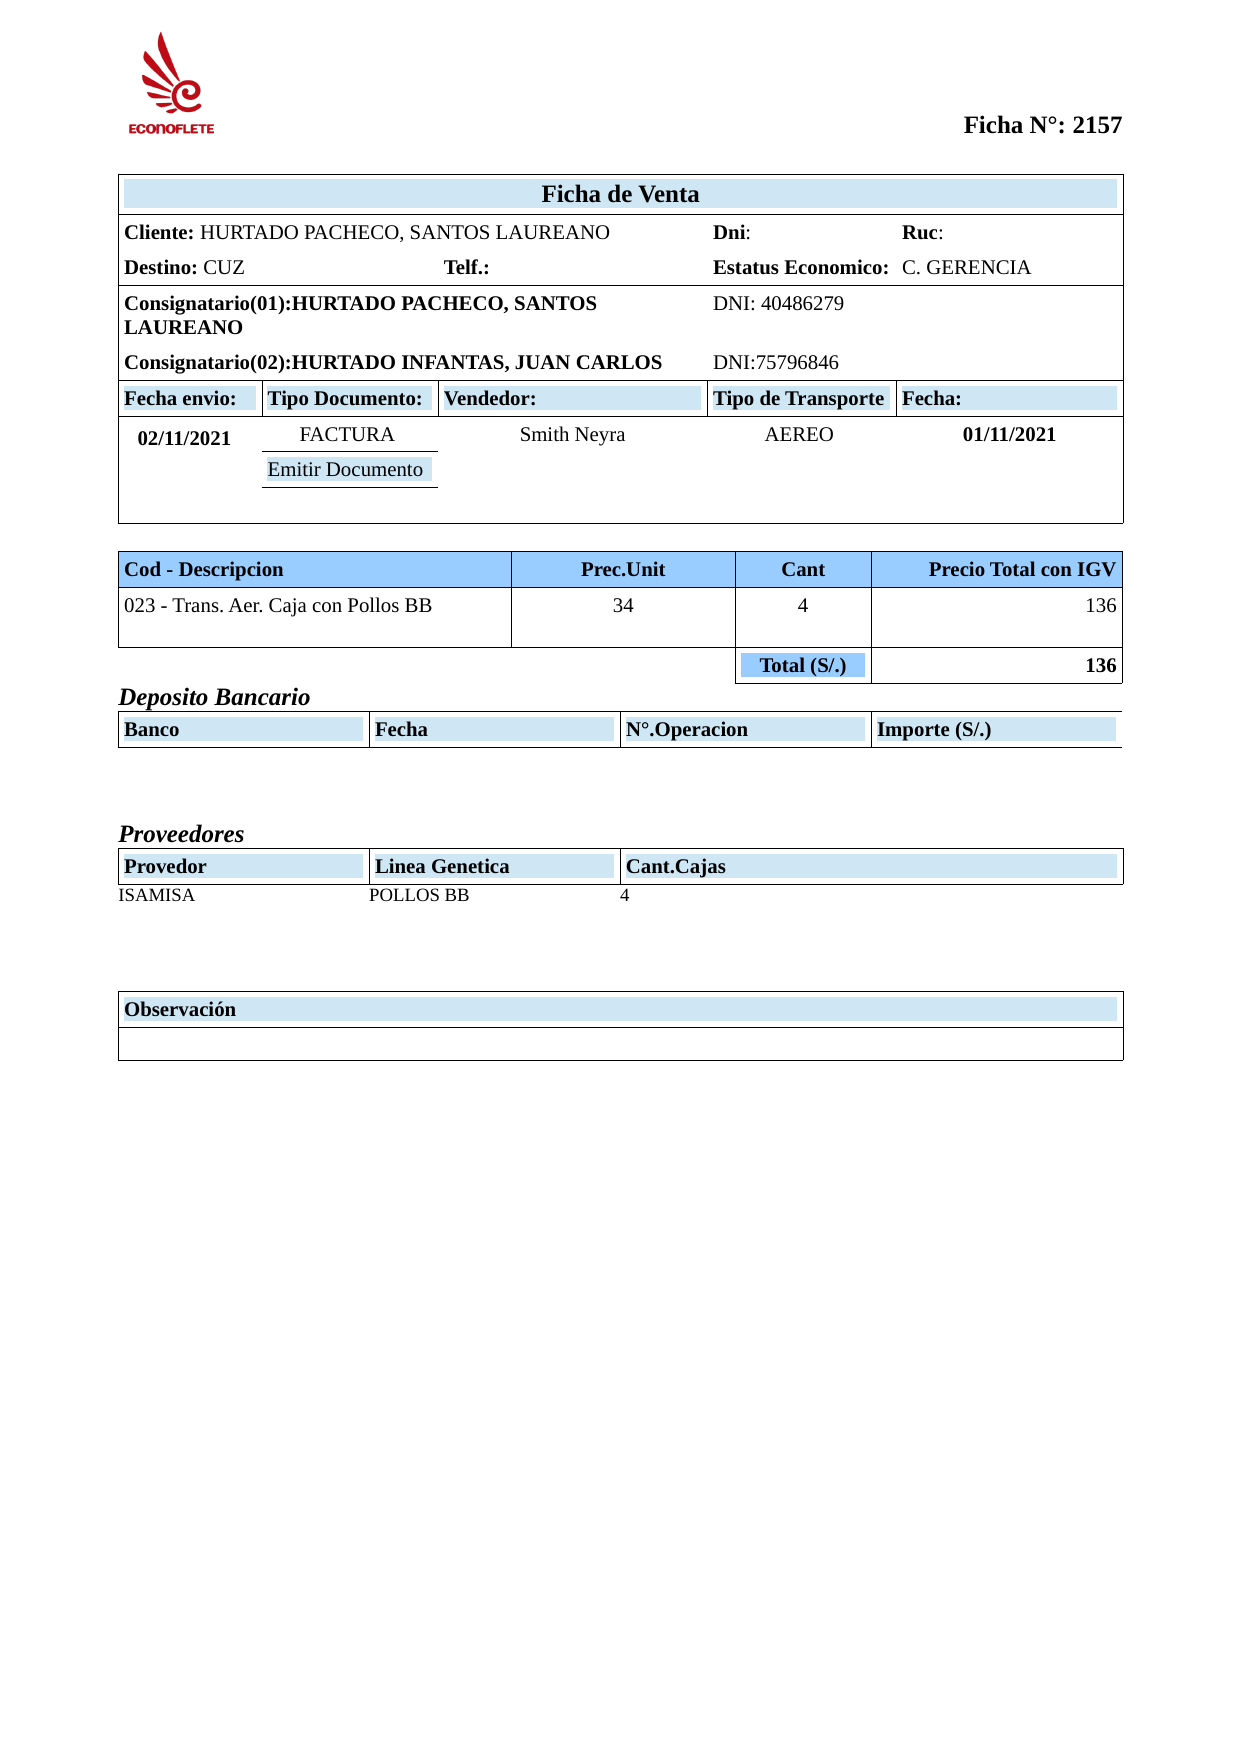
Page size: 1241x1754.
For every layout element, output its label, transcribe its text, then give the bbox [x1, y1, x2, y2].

table_cell [620, 970, 1123, 991]
table_header Fecha [370, 712, 620, 747]
table_cell [620, 905, 1123, 927]
table_cell Emitir Documento [262, 452, 438, 487]
table_cell [369, 905, 620, 927]
text Deposito Bancario [118, 682, 1122, 711]
table_cell Vendedor: [439, 381, 707, 416]
table_cell [369, 948, 620, 970]
table_cell 4 [620, 885, 1123, 905]
table_header Observación [119, 992, 1123, 1027]
table_cell 02/11/2021 [119, 417, 262, 523]
table_cell [620, 771, 871, 795]
table_cell [119, 1028, 1123, 1060]
table_cell Cliente: HURTADO PACHECO, SANTOS LAUREANO [119, 215, 707, 249]
table_cell C. GERENCIA [896, 249, 1123, 285]
table_header Ficha de Venta [119, 175, 1123, 214]
table_cell 136 [872, 648, 1122, 682]
table_cell Consignatario(01):HURTADO PACHECO, SANTOS LAUREANO [119, 286, 707, 344]
table_cell FACTURA [262, 417, 438, 451]
table_cell Destino: CUZ [119, 249, 438, 285]
table_cell AEREO [707, 417, 896, 523]
table_cell 023 - Trans. Aer. Caja con Pollos BB [119, 588, 511, 647]
table_cell Total (S/.) [736, 648, 871, 682]
table_header Banco [119, 712, 369, 747]
table_cell 136 [872, 588, 1122, 647]
table_cell [118, 795, 369, 819]
table_header Prec.Unit [512, 552, 735, 587]
table_cell DNI: 40486279 [707, 286, 1123, 344]
table_cell [871, 771, 1122, 795]
table_cell [118, 948, 369, 970]
table_cell [369, 927, 620, 948]
picture [118, 31, 225, 134]
table_cell [262, 488, 438, 523]
table_cell POLLOS BB [369, 885, 620, 905]
table_cell Telf.: [438, 249, 707, 285]
table_header Linea Genetica [370, 849, 620, 883]
table_cell [620, 927, 1123, 948]
table_cell Fecha envio: [119, 381, 262, 416]
table_cell [369, 970, 620, 991]
table_cell [118, 927, 369, 948]
table_header Cant.Cajas [621, 849, 1123, 883]
table_cell DNI:75796846 [707, 345, 1123, 380]
table_cell Tipo Documento: [263, 381, 438, 416]
table_cell [118, 905, 369, 927]
table_cell Ruc: [896, 215, 1123, 249]
table_cell 34 [512, 588, 735, 647]
table_cell 4 [736, 588, 871, 647]
table_cell Smith Neyra [438, 417, 707, 523]
table_cell [511, 648, 735, 682]
table_cell Fecha: [897, 381, 1123, 416]
table_cell Consignatario(02):HURTADO INFANTAS, JUAN CARLOS [119, 345, 707, 380]
table_cell [620, 948, 1123, 970]
table_header Cant [736, 552, 871, 587]
table_header Cod - Descripcion [119, 552, 511, 587]
table_cell [369, 771, 620, 795]
table_header N°.Operacion [621, 712, 871, 747]
table_cell [369, 795, 620, 819]
table_cell ISAMISA [118, 885, 369, 905]
table_cell [118, 748, 369, 771]
table_cell [118, 970, 369, 991]
table_cell [871, 748, 1122, 771]
table_cell [118, 771, 369, 795]
table_cell Tipo de Transporte [708, 381, 896, 416]
table_header Provedor [119, 849, 369, 883]
table_cell [871, 795, 1122, 819]
table_cell Estatus Economico: [707, 249, 896, 285]
text Proveedores [118, 819, 1122, 848]
table_cell [620, 748, 871, 771]
table_cell [118, 648, 511, 682]
table_cell [369, 748, 620, 771]
table_cell [620, 795, 871, 819]
table_header Importe (S/.) [872, 712, 1122, 747]
table_cell 01/11/2021 [896, 417, 1123, 523]
table_cell Dni: [707, 215, 896, 249]
table_header Precio Total con IGV [872, 552, 1122, 587]
